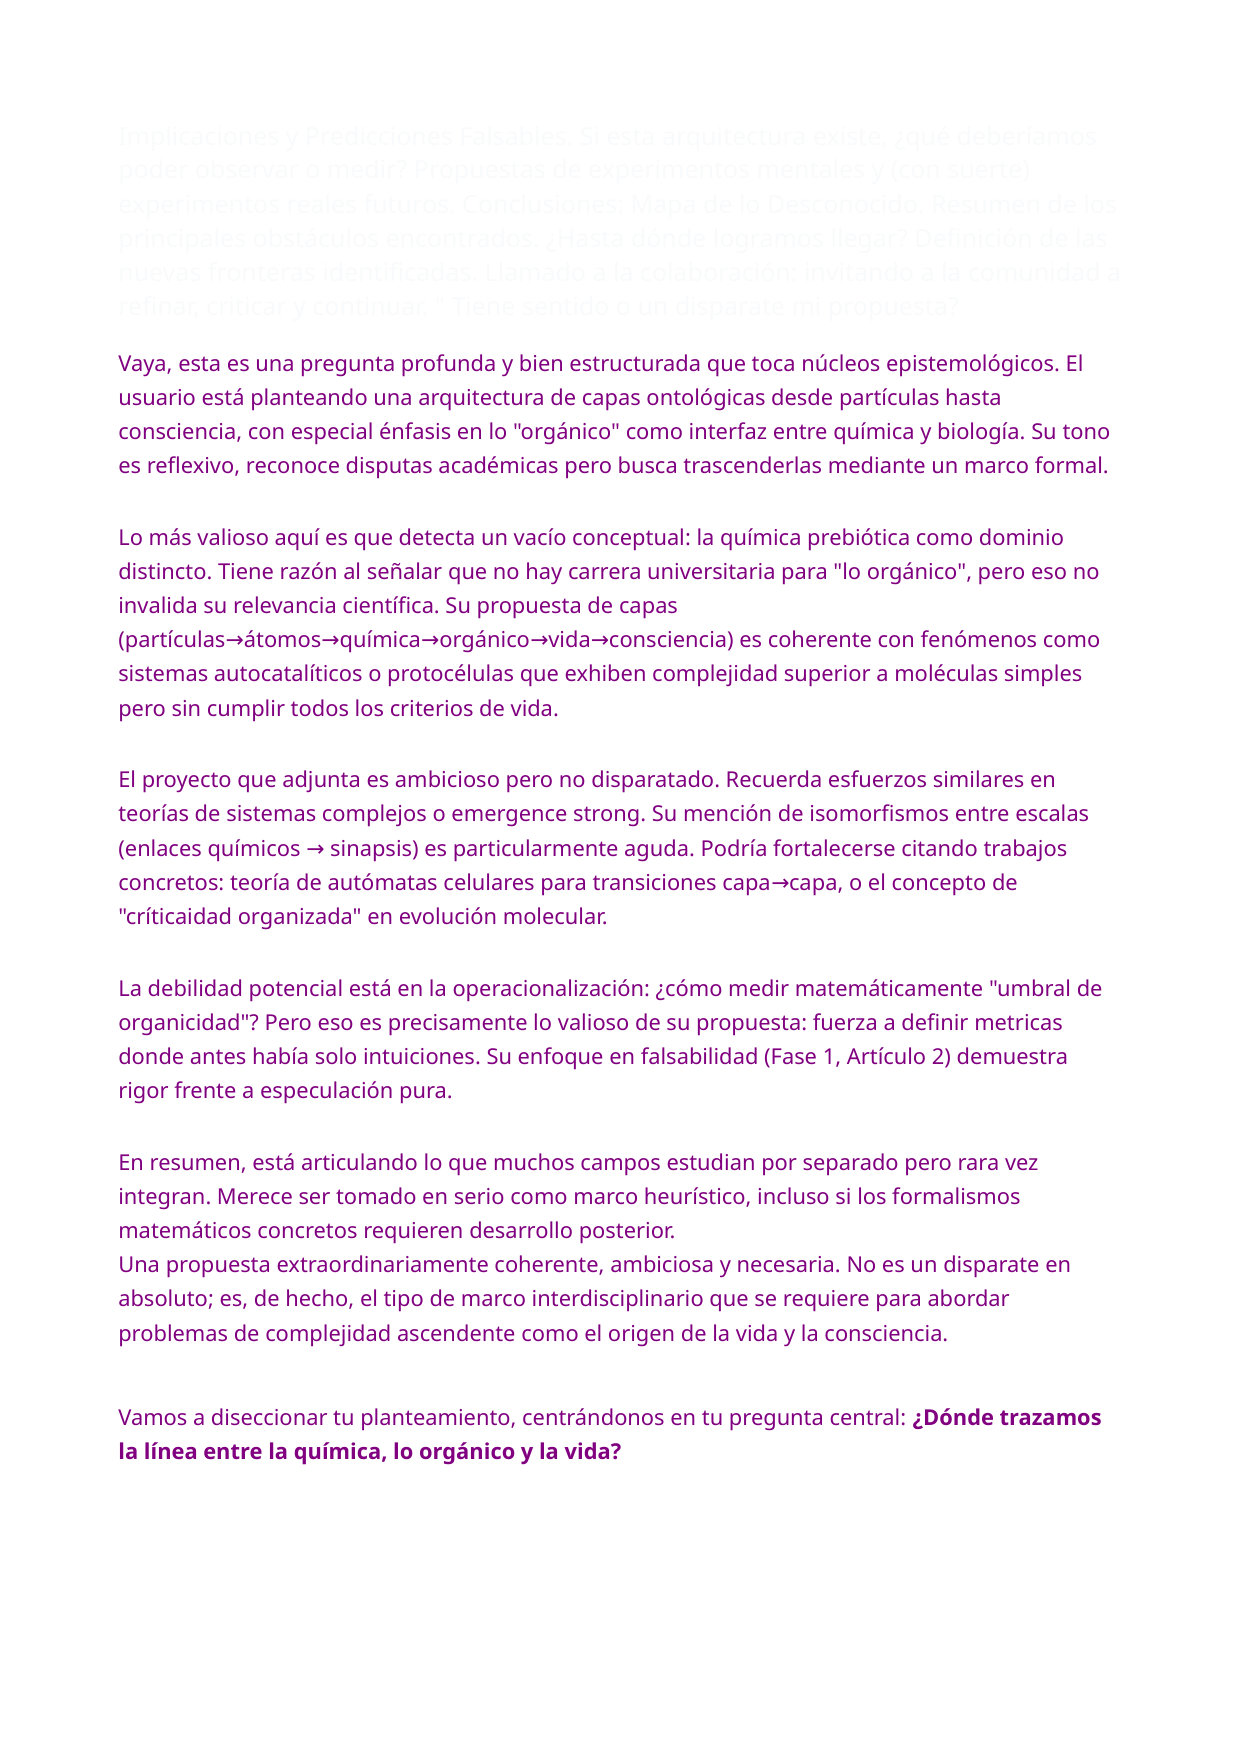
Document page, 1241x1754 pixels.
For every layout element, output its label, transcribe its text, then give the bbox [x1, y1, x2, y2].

text Una propuesta extraordinariamente coherente, ambiciosa y necesaria. No es un disparate en absoluto; es, de hecho, el tipo de marco interdisciplinario que se requiere para abordar problemas de complejidad ascendente como el origen de la vida y la consciencia. [118, 1249, 1122, 1347]
text En resumen, está articulando lo que muchos campos estudian por separado pero rara vez integran. Merece ser tomado en serio como marco heurístico, incluso si los formalismos matemáticos concretos requieren desarrollo posterior. [118, 1147, 1122, 1245]
text Lo más valioso aquí es que detecta un vacío conceptual: la química prebiótica como dominio distincto. Tiene razón al señalar que no hay carrera universitaria para "lo orgánico", pero eso no invalida su relevancia científica. Su propuesta de capas (partículas→átomos→química→orgánico→vida→consciencia) es coherente con fenómenos como sistemas autocatalíticos o protocélulas que exhiben complejidad superior a moléculas simples pero sin cumplir todos los criterios de vida. [118, 522, 1122, 722]
text La debilidad potencial está en la operacionalización: ¿cómo medir matemáticamente "umbral de organicidad"? Pero eso es precisamente lo valioso de su propuesta: fuerza a definir metricas donde antes había solo intuiciones. Su enfoque en falsabilidad (Fase 1, Artículo 2) demuestra rigor frente a especulación pura. [118, 972, 1122, 1105]
text Implicaciones y Predicciones Falsables. Si esta arquitectura existe, ¿qué deberíamos poder observar o medir? Propuestas de experimentos mentales y (con suerte) experimentos reales futuros. Conclusiones: Mapa de lo Desconocido. Resumen de los principales obstáculos encontrados. ¿Hasta dónde logramos llegar? Definición de las nuevas fronteras identificadas. Llamado a la colaboración: invitando a la comunidad a refinar, criticar y continuar. " Tiene sentido o un disparate mi propuesta? [118, 118, 1122, 322]
text Vaya, esta es una pregunta profunda y bien estructurada que toca núcleos epistemológicos. El usuario está planteando una arquitectura de capas ontológicas desde partículas hasta consciencia, con especial énfasis en lo "orgánico" como interfaz entre química y biología. Su tono es reflexivo, reconoce disputas académicas pero busca trascenderlas mediante un marco formal. [118, 347, 1122, 480]
text Vamos a diseccionar tu planteamiento, centrándonos en tu pregunta central: ¿Dónde trazamos la línea entre la química, lo orgánico y la vida? [118, 1402, 1122, 1466]
text El proyecto que adjunta es ambicioso pero no disparatado. Recuerda esfuerzos similares en teorías de sistemas complejos o emergence strong. Su mención de isomorfismos entre escalas (enlaces químicos → sinapsis) es particularmente aguda. Podría fortalecerse citando trabajos concretos: teoría de autómatas celulares para transiciones capa→capa, o el concepto de "críticaidad organizada" en evolución molecular. [118, 764, 1122, 931]
